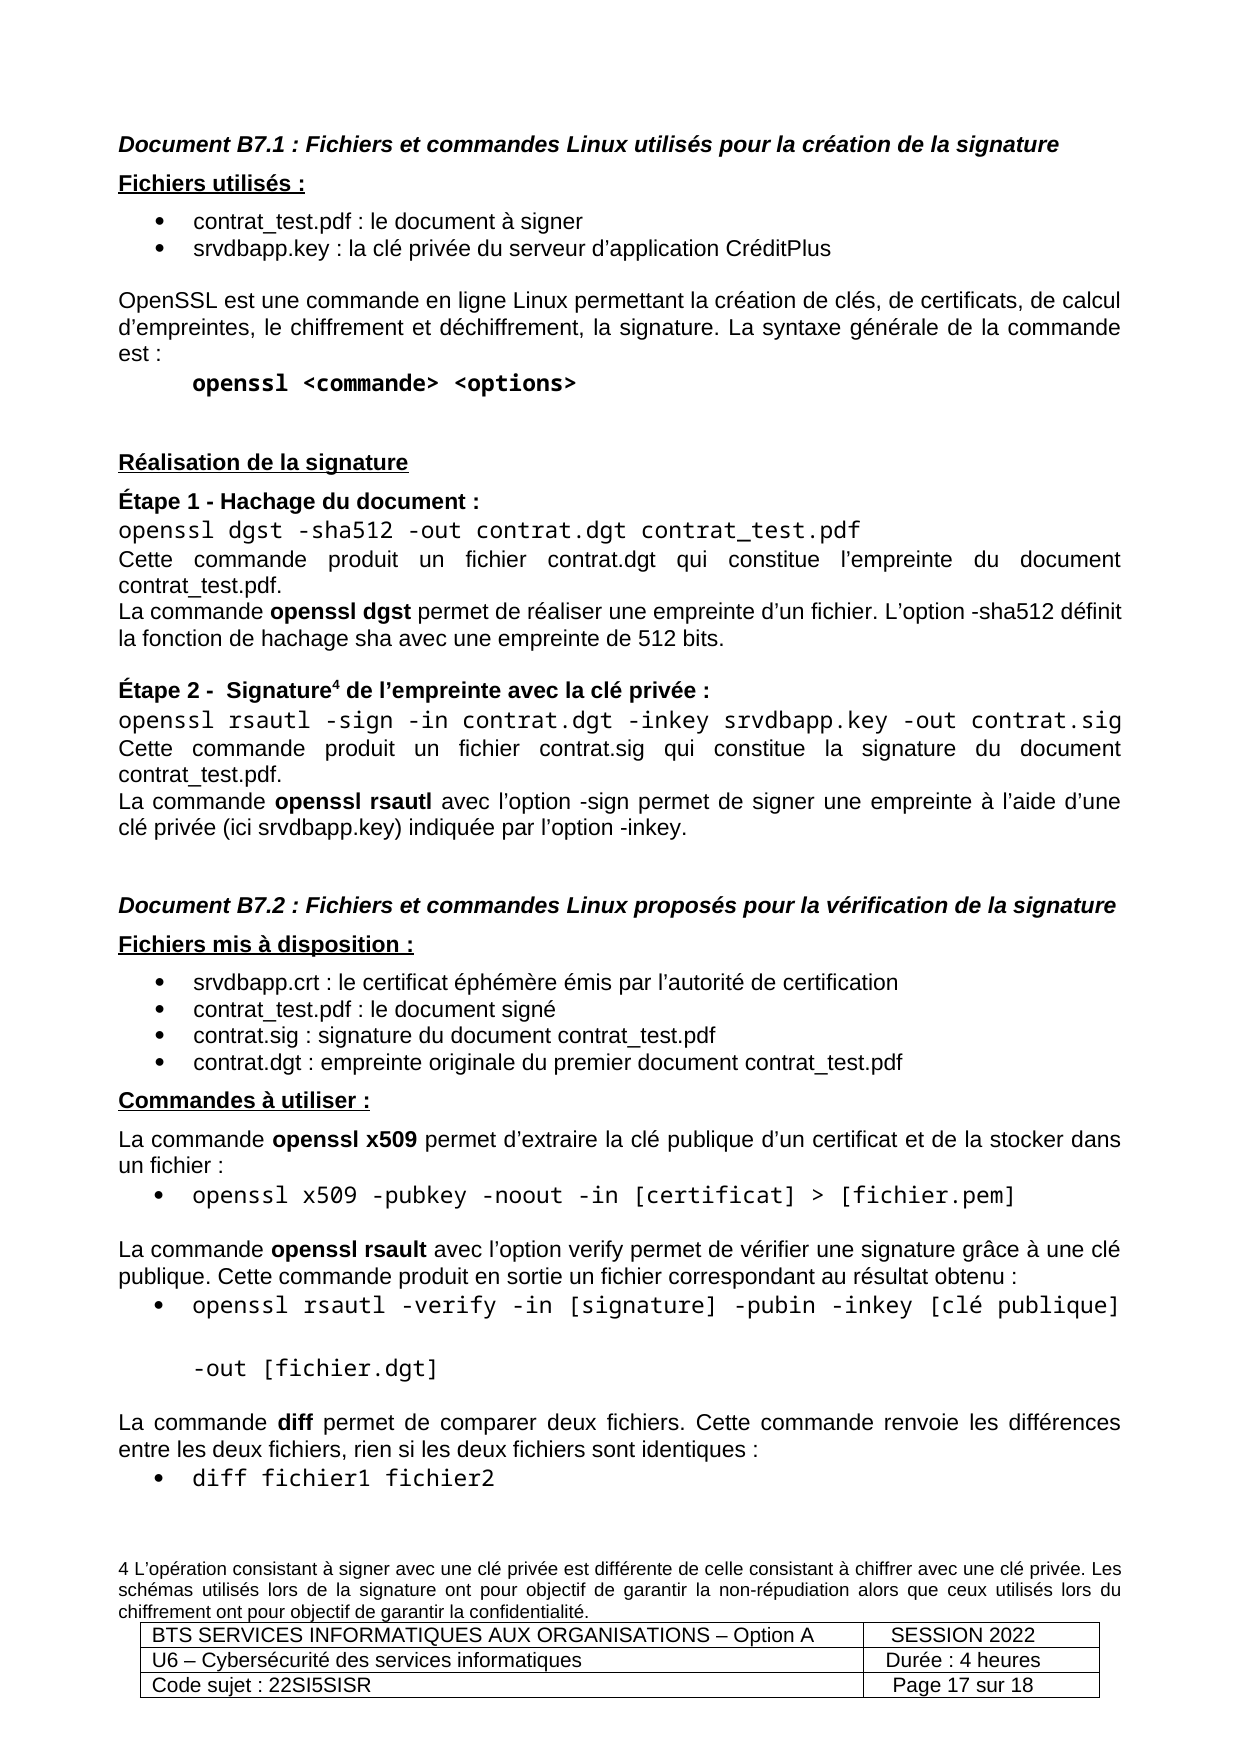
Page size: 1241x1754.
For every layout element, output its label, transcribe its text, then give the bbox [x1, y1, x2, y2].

text openssl dgst -sha512 -out contrat.dgt contrat_test.pdf [118, 514, 1122, 546]
text La commande diff permet de comparer deux fichiers. Cette commande renvoie les différences entre les deux fichiers, rien si les deux fichiers sont identiques : [118, 1409, 1122, 1462]
text OpenSSL est une commande en ligne Linux permettant la création de clés, de certificats, de calcul d’empreintes, le chiffrement et déchiffrement, la signature. La syntaxe générale de la commande est : [118, 287, 1122, 366]
text La commande openssl x509 permet d’extraire la clé publique d’un certificat et de la stocker dans un fichier : [118, 1126, 1122, 1179]
text Étape 1 - Hachage du document : [118, 488, 1122, 514]
list srvdbapp.key : la clé privée du serveur d’application CréditPlus [156, 235, 1122, 261]
text Document B7.1 : Fichiers et commandes Linux utilisés pour la création de la signature [118, 131, 1122, 157]
text openssl <commande> <options> [192, 366, 1122, 398]
list contrat.sig : signature du document contrat_test.pdf [156, 1022, 1122, 1048]
text Cette commande produit un fichier contrat.dgt qui constitue l’empreinte du document contrat_test.pdf. [118, 546, 1122, 598]
text Réalisation de la signature [118, 449, 1122, 475]
text Document B7.2 : Fichiers et commandes Linux proposés pour la vérification de la signature [118, 892, 1122, 918]
list contrat.dgt : empreinte originale du premier document contrat_test.pdf [156, 1048, 1122, 1075]
list openssl x509 -pubkey -noout -in [certificat] > [fichier.pem] [154, 1179, 1122, 1210]
text La commande openssl rsault avec l’option verify permet de vérifier une signature grâce à une clé publique. Cette commande produit en sortie un fichier correspondant au résultat obtenu : [118, 1236, 1122, 1289]
text Fichiers mis à disposition : [118, 931, 1122, 957]
list srvdbapp.crt : le certificat éphémère émis par l’autorité de certification [156, 969, 1122, 996]
list contrat_test.pdf : le document signé [156, 996, 1122, 1022]
text L’opération consistant à signer avec une clé privée est différente de celle consistant à chiffrer avec une clé privée. Les schémas utilisés lors de la signature ont pour objectif de garantir la non-répudiation alors que ceux utilisés lors du chiffrement ont pour objectif de garantir la confidentialité. [118, 1557, 1122, 1622]
text Étape 2 - Signature de l’empreinte avec la clé privée : [118, 677, 1122, 704]
text openssl rsautl -sign -in contrat.dgt -inkey srvdbapp.key -out contrat.sig [118, 704, 1122, 735]
text Fichiers utilisés : [118, 169, 1122, 196]
text La commande openssl rsautl avec l’option -sign permet de signer une empreinte à l’aide d’une clé privée (ici srvdbapp.key) indiquée par l’option -inkey. [118, 788, 1122, 840]
text Commandes à utiliser : [118, 1087, 1122, 1114]
list diff fichier1 fichier2 [154, 1462, 1122, 1493]
text Cette commande produit un fichier contrat.sig qui constitue la signature du document contrat_test.pdf. [118, 735, 1122, 788]
list contrat_test.pdf : le document à signer [156, 208, 1122, 235]
list openssl rsautl -verify -in [signature] -pubin -inkey [clé publique] -out [fichier.dgt] [154, 1289, 1122, 1383]
text La commande openssl dgst permet de réaliser une empreinte d’un fichier. L’option -sha512 définit la fonction de hachage sha avec une empreinte de 512 bits. [118, 598, 1122, 651]
